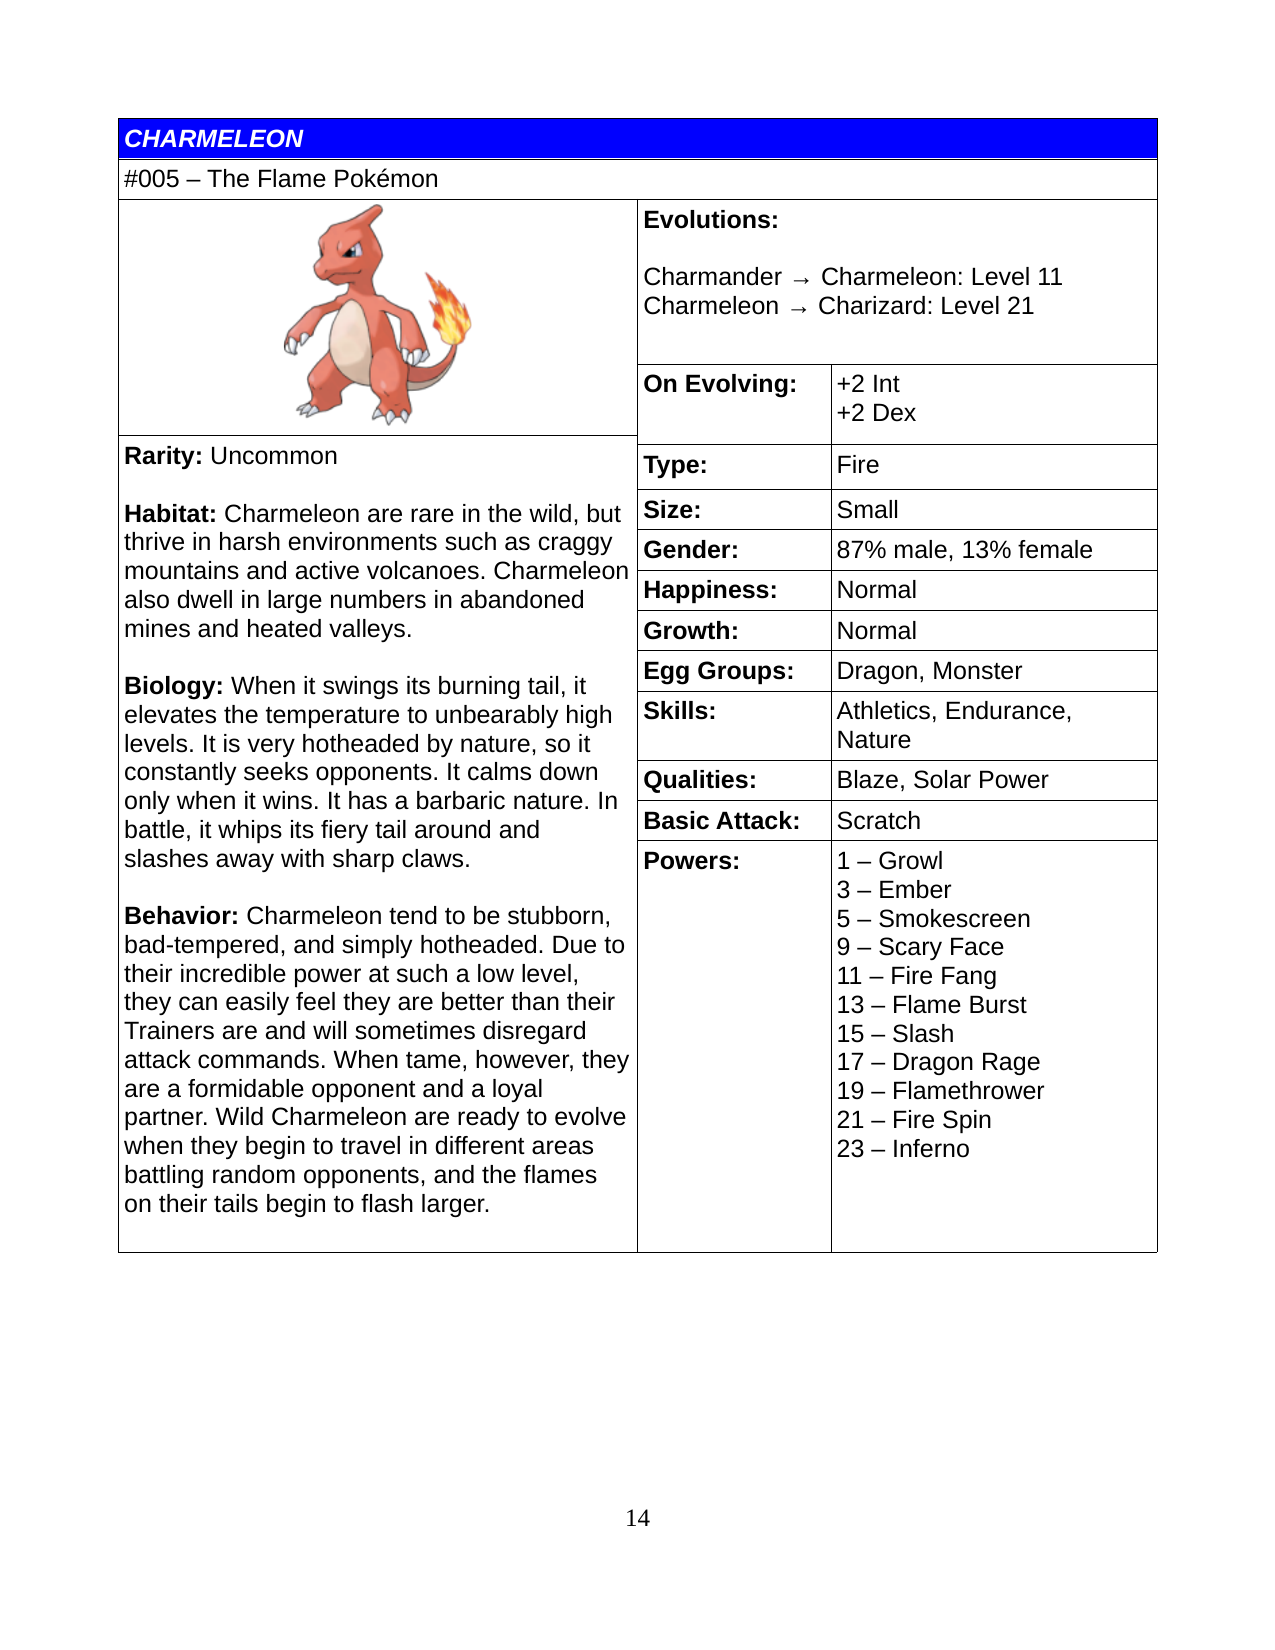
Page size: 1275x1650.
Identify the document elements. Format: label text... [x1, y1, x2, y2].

table_cell Normal [832, 571, 1157, 610]
table_cell Fire [832, 445, 1157, 489]
table_cell Basic Attack: [638, 801, 831, 840]
table_cell Athletics, Endurance, Nature [832, 692, 1157, 759]
table_cell #005 – The Flame Pokémon [119, 160, 1157, 199]
picture [283, 204, 472, 430]
table_cell Type: [638, 445, 831, 489]
table_cell Happiness: [638, 571, 831, 610]
table_cell Dragon, Monster [832, 651, 1157, 691]
table_cell Egg Groups: [638, 651, 831, 691]
table_cell [119, 200, 637, 435]
table_cell Scratch [832, 801, 1157, 840]
table_cell 87% male, 13% female [832, 530, 1157, 569]
table_cell Small [832, 490, 1157, 529]
table_cell Rarity: Uncommon Habitat: Charmeleon are rare in the wild, but thrive in harsh environments such as craggy mountains and active volcanoes. Charmeleon also dwell in large numbers in abandoned mines and heated valleys. Biology: When it swings its burning tail, it elevates the temperature to unbearably high levels. It is very hotheaded by nature, so it constantly seeks opponents. It calms down only when it wins. It has a barbaric nature. In battle, it whips its fiery tail around and slashes away with sharp claws. Behavior: Charmeleon tend to be stubborn, bad-tempered, and simply hotheaded. Due to their incredible power at such a low level, they can easily feel they are better than their Trainers are and will sometimes disregard attack commands. When tame, however, they are a formidable opponent and a loyal partner. Wild Charmeleon are ready to evolve when they begin to travel in different areas battling random opponents, and the flames on their tails begin to flash larger. [119, 436, 637, 1252]
table_cell Skills: [638, 692, 831, 759]
table_cell Evolutions: Charmander → Charmeleon: Level 11 Charmeleon → Charizard: Level 21 [638, 200, 1157, 364]
table_cell Normal [832, 611, 1157, 650]
table_cell Growth: [638, 611, 831, 650]
table_cell Powers: [638, 841, 831, 1252]
table_cell On Evolving: [638, 365, 831, 444]
table_cell Size: [638, 490, 831, 529]
table_cell Blaze, Solar Power [832, 761, 1157, 800]
table_cell Qualities: [638, 761, 831, 800]
table_cell +2 Int +2 Dex [832, 365, 1157, 444]
table_cell Gender: [638, 530, 831, 569]
table_header CHARMELEON [119, 119, 1157, 158]
table_cell 1 – Growl 3 – Ember 5 – Smokescreen 9 – Scary Face 11 – Fire Fang 13 – Flame Burst 15 – Slash 17 – Dragon Rage 19 – Flamethrower 21 – Fire Spin 23 – Inferno [832, 841, 1157, 1252]
